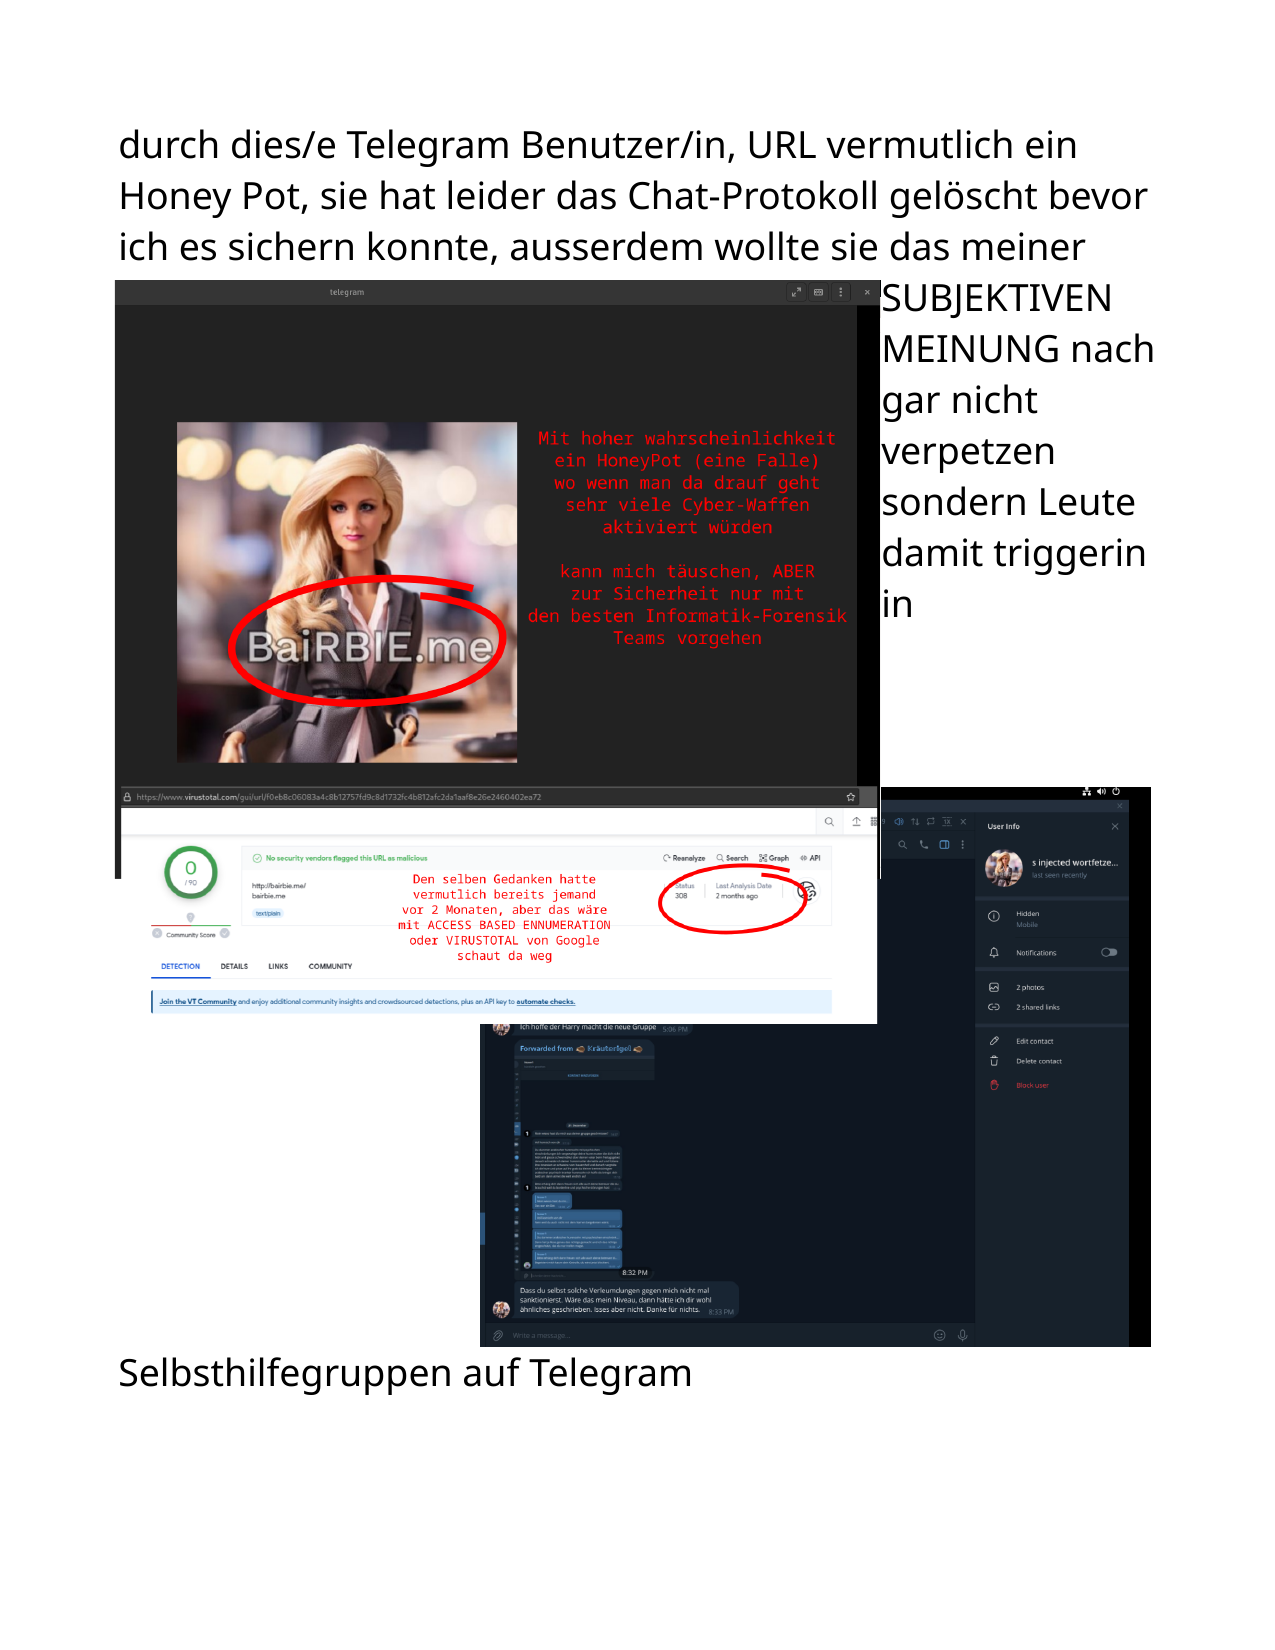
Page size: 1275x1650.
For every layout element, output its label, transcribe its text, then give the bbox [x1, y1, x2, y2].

text durch dies/e Telegram Benutzer/in, URL vermutlich ein Honey Pot, sie hat leider das Chat-Protokoll gelöscht bevor ich es sichern konnte, ausserdem wollte sie das meiner SUBJEKTIVEN MEINUNG nach gar nicht verpetzen sondern Leute damit triggerin in Selbsthilfegruppen auf Telegram [118, 118, 1157, 1397]
picture [114, 280, 1151, 1347]
